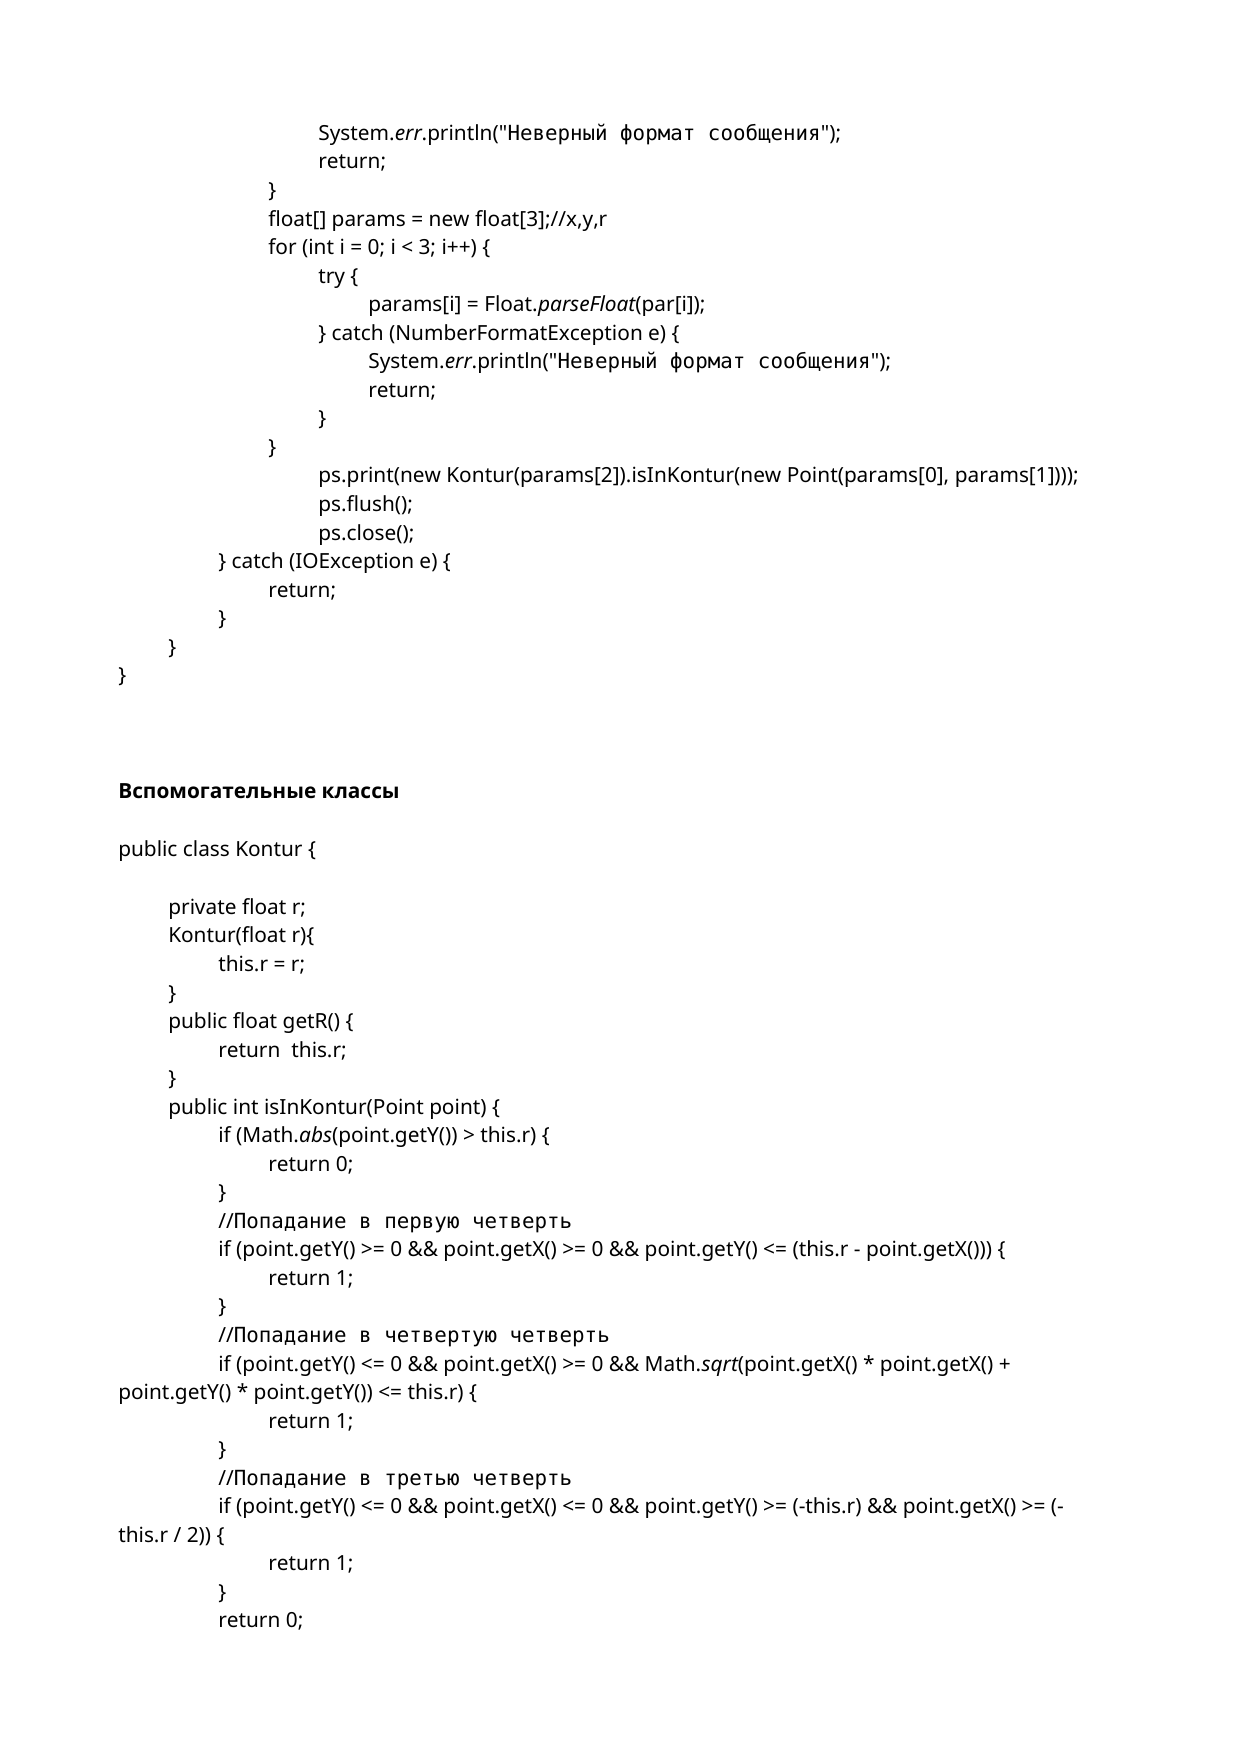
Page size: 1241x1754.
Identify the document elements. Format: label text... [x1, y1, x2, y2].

text return this.r; [118, 1035, 1122, 1063]
text //Попадание в четвертую четверть [118, 1320, 1122, 1349]
text //Попадание в третью четверть [118, 1463, 1122, 1491]
text if (Math.abs(point.getY()) > this.r) { [118, 1120, 1122, 1149]
text public class Kontur { [118, 834, 1122, 863]
text return 0; [118, 1149, 1122, 1177]
text ps.close(); [118, 518, 1122, 546]
text ps.flush(); [118, 489, 1122, 518]
text public float getR() { [118, 1006, 1122, 1035]
text Вспомогательные классы [118, 776, 1122, 805]
text return; [118, 575, 1122, 603]
text private float r; [118, 892, 1122, 921]
text if (point.getY() >= 0 && point.getX() >= 0 && point.getY() <= (this.r - point.getX())) { [118, 1234, 1122, 1263]
text } [118, 403, 1122, 432]
text } [118, 1063, 1122, 1092]
text float[] params = new float[3];//x,y,r [118, 204, 1122, 232]
text for (int i = 0; i < 3; i++) { [118, 232, 1122, 261]
text Kontur(float r){ [118, 921, 1122, 949]
text return 0; [118, 1605, 1122, 1634]
text } catch (IOException e) { [118, 546, 1122, 575]
text } [118, 175, 1122, 204]
text } [118, 1434, 1122, 1463]
text } [118, 1177, 1122, 1206]
text if (point.getY() <= 0 && point.getX() >= 0 && Math.sqrt(point.getX() * point.getX() + point.getY() * point.getY()) <= this.r) { [118, 1349, 1122, 1406]
text params[i] = Float.parseFloat(par[i]); [118, 289, 1122, 318]
text public int isInKontur(Point point) { [118, 1092, 1122, 1120]
text } [118, 603, 1122, 632]
text } [118, 432, 1122, 461]
text try { [118, 261, 1122, 289]
text return 1; [118, 1548, 1122, 1577]
text return 1; [118, 1263, 1122, 1292]
text return; [118, 375, 1122, 403]
text } [118, 660, 1122, 689]
text return; [118, 147, 1122, 175]
text ps.print(new Kontur(params[2]).isInKontur(new Point(params[0], params[1]))); [118, 461, 1122, 489]
text if (point.getY() <= 0 && point.getX() <= 0 && point.getY() >= (-this.r) && point.getX() >= (-this.r / 2)) { [118, 1491, 1122, 1548]
text } [118, 978, 1122, 1006]
text //Попадание в первую четверть [118, 1206, 1122, 1234]
text } catch (NumberFormatException e) { [118, 318, 1122, 346]
text } [118, 1577, 1122, 1605]
text System.err.println("Неверный формат сообщения"); [118, 346, 1122, 375]
text System.err.println("Неверный формат сообщения"); [118, 118, 1122, 147]
text this.r = r; [118, 949, 1122, 978]
text } [118, 1292, 1122, 1320]
text return 1; [118, 1406, 1122, 1434]
text } [118, 632, 1122, 660]
